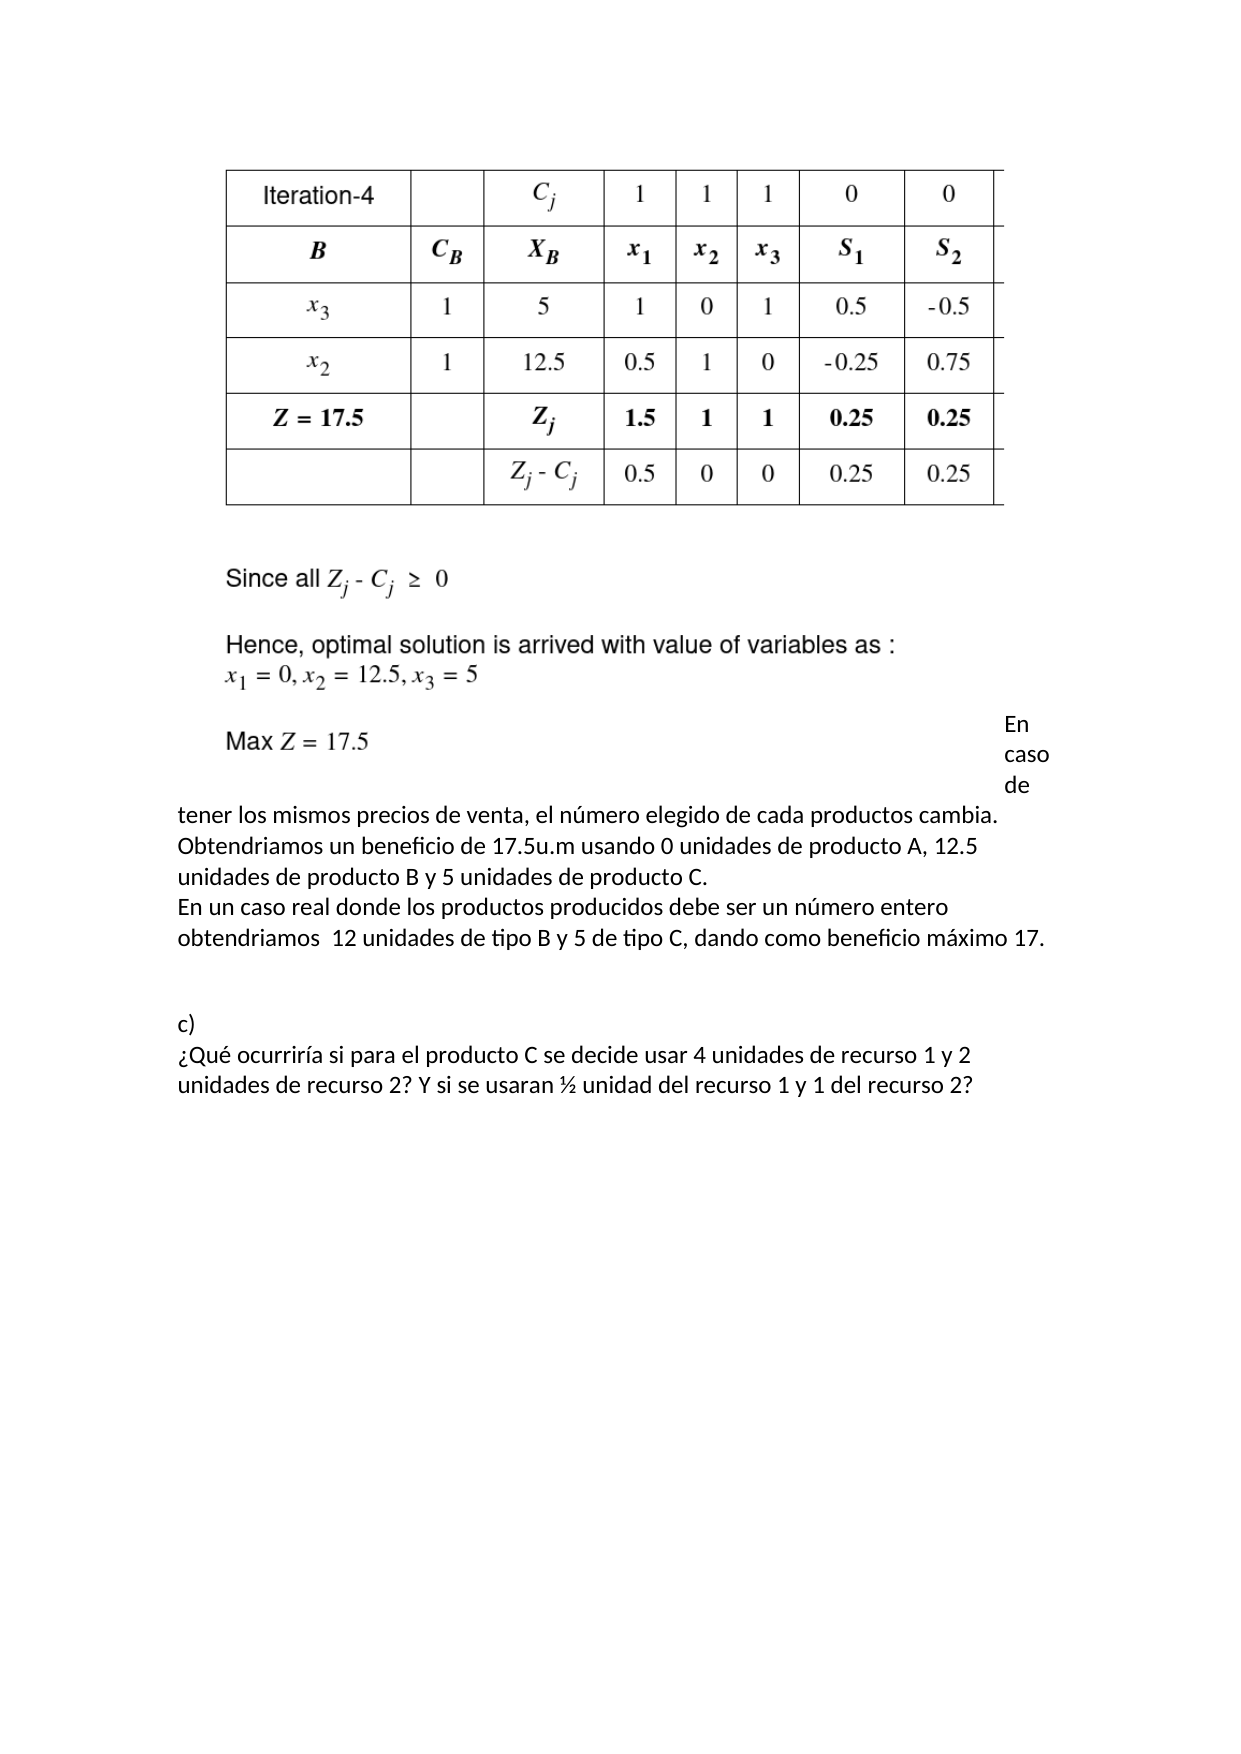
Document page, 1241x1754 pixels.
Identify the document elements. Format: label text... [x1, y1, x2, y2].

text En caso de tener los mismos precios de venta, el número elegido de cada productos cambia. [177, 708, 1063, 830]
text Obtendriamos un beneficio de 17.5u.m usando 0 unidades de producto A, 12.5 unidades de producto B y 5 unidades de producto C. [177, 830, 1063, 891]
picture [214, 158, 1005, 782]
text c) [177, 1008, 1063, 1039]
text ¿Qué ocurriría si para el producto C se decide usar 4 unidades de recurso 1 y 2 unidades de recurso 2? Y si se usaran ½ unidad del recurso 1 y 1 del recurso 2? [177, 1039, 1063, 1100]
text En un caso real donde los productos producidos debe ser un número entero obtendriamos 12 unidades de tipo B y 5 de tipo C, dando como beneficio máximo 17. [177, 891, 1063, 952]
